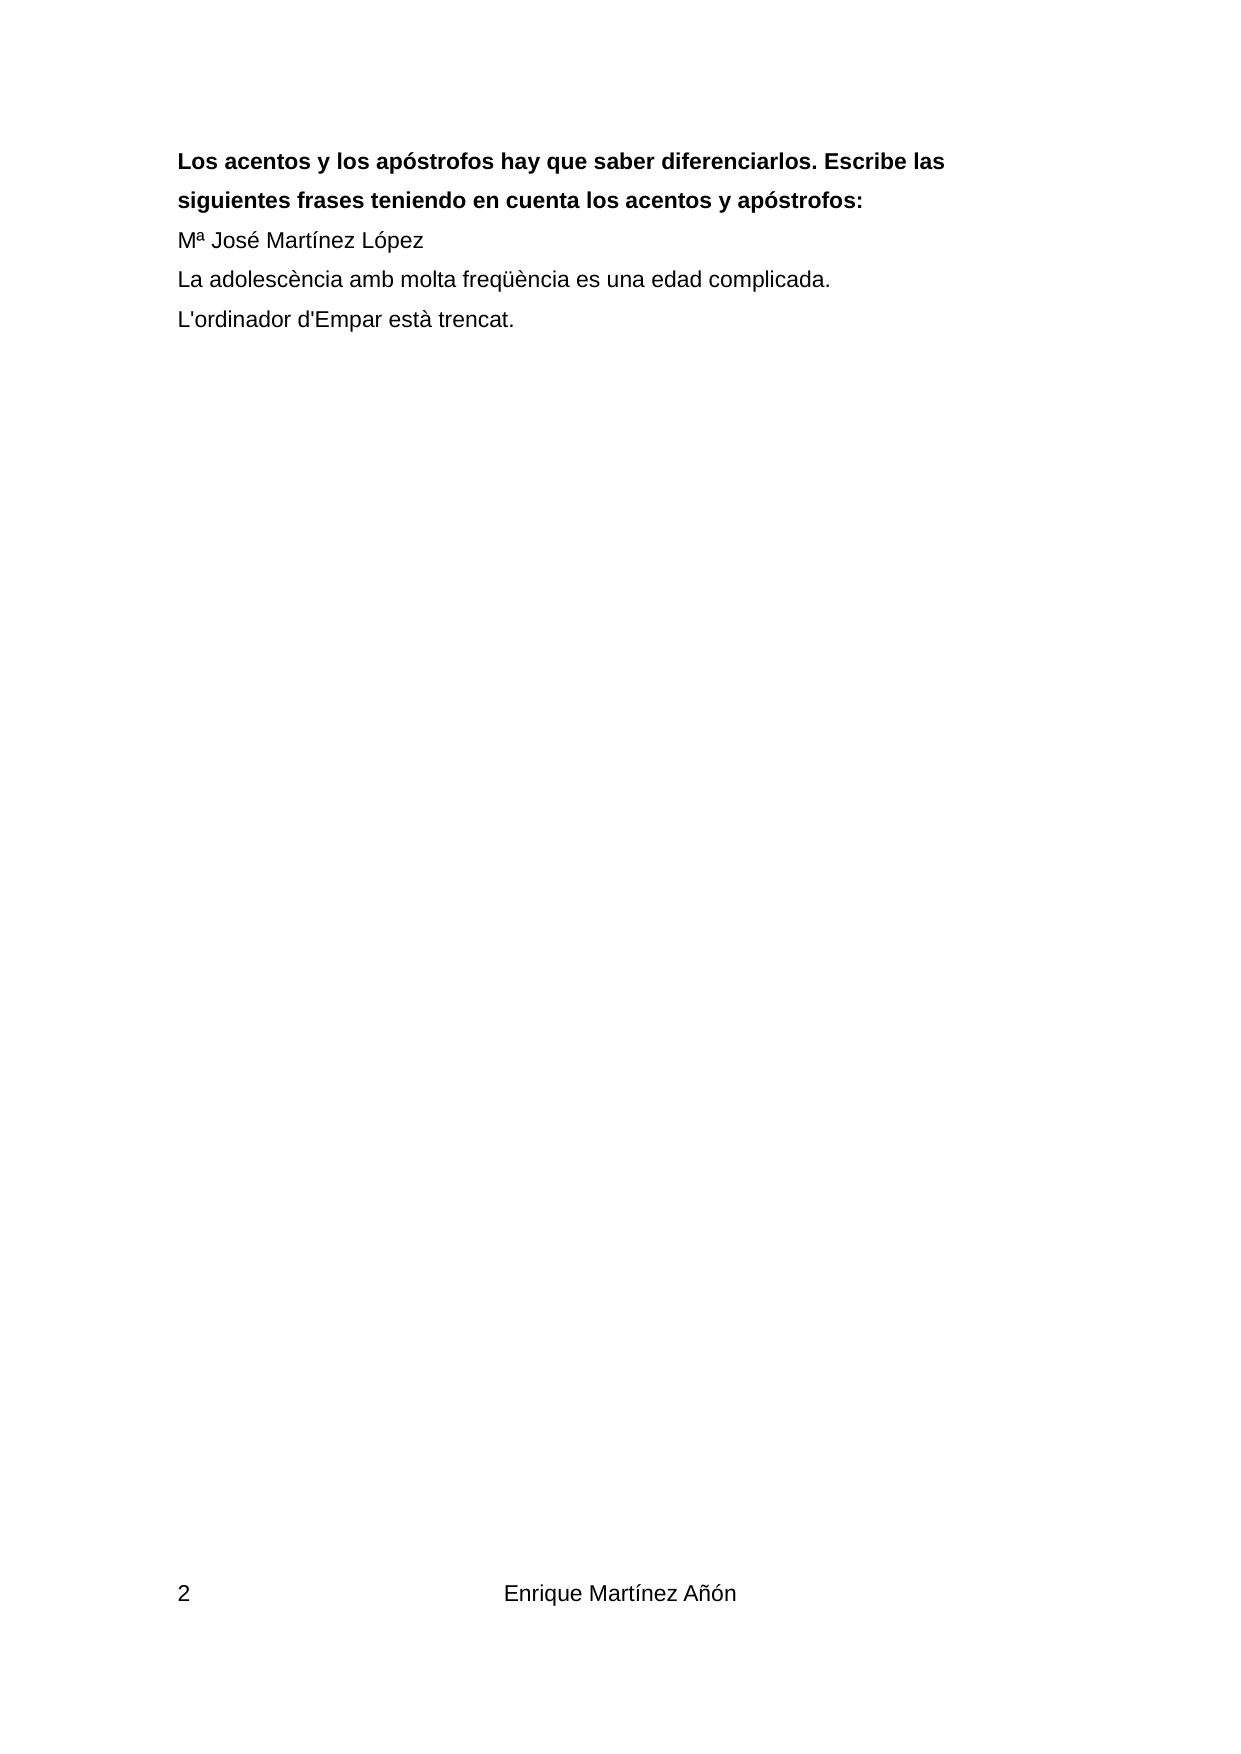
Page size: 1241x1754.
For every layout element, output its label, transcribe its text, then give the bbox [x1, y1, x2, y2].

text Los acentos y los apóstrofos hay que saber diferenciarlos. Escribe las siguientes frases teniendo en cuenta los acentos y apóstrofos: Mª José Martínez López La adolescència amb molta freqüència es una edad complicada. L'ordinador d'Empar està trencat. [177, 148, 1063, 332]
